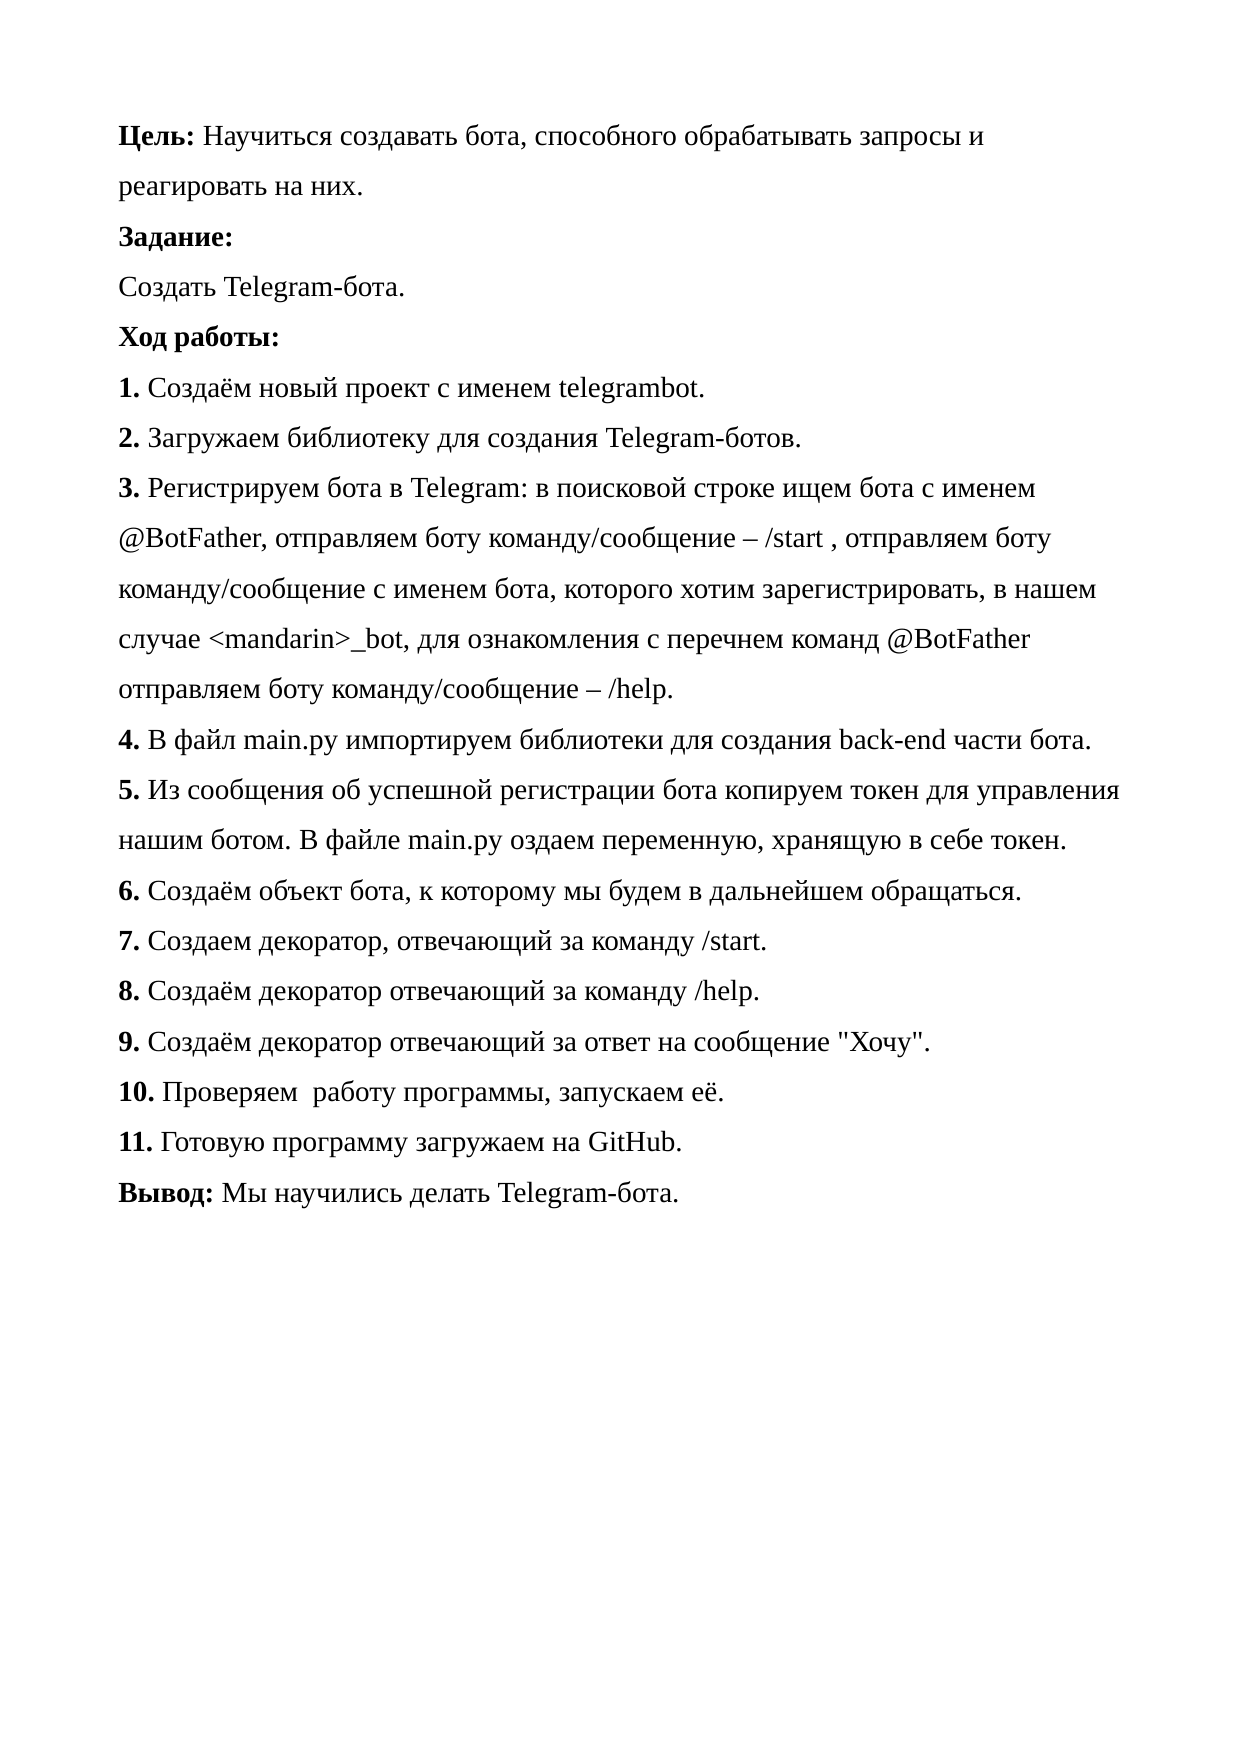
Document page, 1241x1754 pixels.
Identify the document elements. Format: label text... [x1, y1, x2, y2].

text 6. Создаём объект бота, к которому мы будем в дальнейшем обращаться. [118, 873, 1122, 906]
text Вывод: Мы научились делать Telegram-бота. [118, 1175, 1122, 1208]
text 4. В файл main.py импортируем библиотеки для создания back-end части бота. [118, 722, 1122, 755]
text 7. Создаем декоратор, отвечающий за команду /start. [118, 923, 1122, 957]
text 8. Создаём декоратор отвечающий за команду /help. [118, 973, 1122, 1007]
text 9. Создаём декоратор отвечающий за ответ на сообщение "Хочу". [118, 1024, 1122, 1057]
text 3. Регистрируем бота в Telegram: в поисковой строке ищем бота с именем @BotFather, отправляем боту команду/сообщение – /start , отправляем боту команду/сообщение с именем бота, которого хотим зарегистрировать, в нашем случае <mandarin>_bot, для ознакомления с перечнем команд @BotFather отправляем боту команду/сообщение – /help. [118, 470, 1122, 705]
text 5. Из сообщения об успешной регистрации бота копируем токен для управления нашим ботом. В файле main.py оздаем переменную, хранящую в себе токен. [118, 772, 1122, 856]
text 10. Проверяем работу программы, запускаем её. [118, 1074, 1122, 1108]
text Задание: [118, 219, 1122, 252]
text 1. Создаём новый проект с именем telegrambot. [118, 370, 1122, 403]
text 11. Готовую программу загружаем на GitHub. [118, 1124, 1122, 1158]
text Создать Telegram-бота. [118, 269, 1122, 303]
text Цель: Научиться создавать бота, способного обрабатывать запросы и реагировать на них. [118, 118, 1122, 202]
text 2. Загружаем библиотеку для создания Telegram-ботов. [118, 420, 1122, 453]
text Ход работы: [118, 319, 1122, 353]
